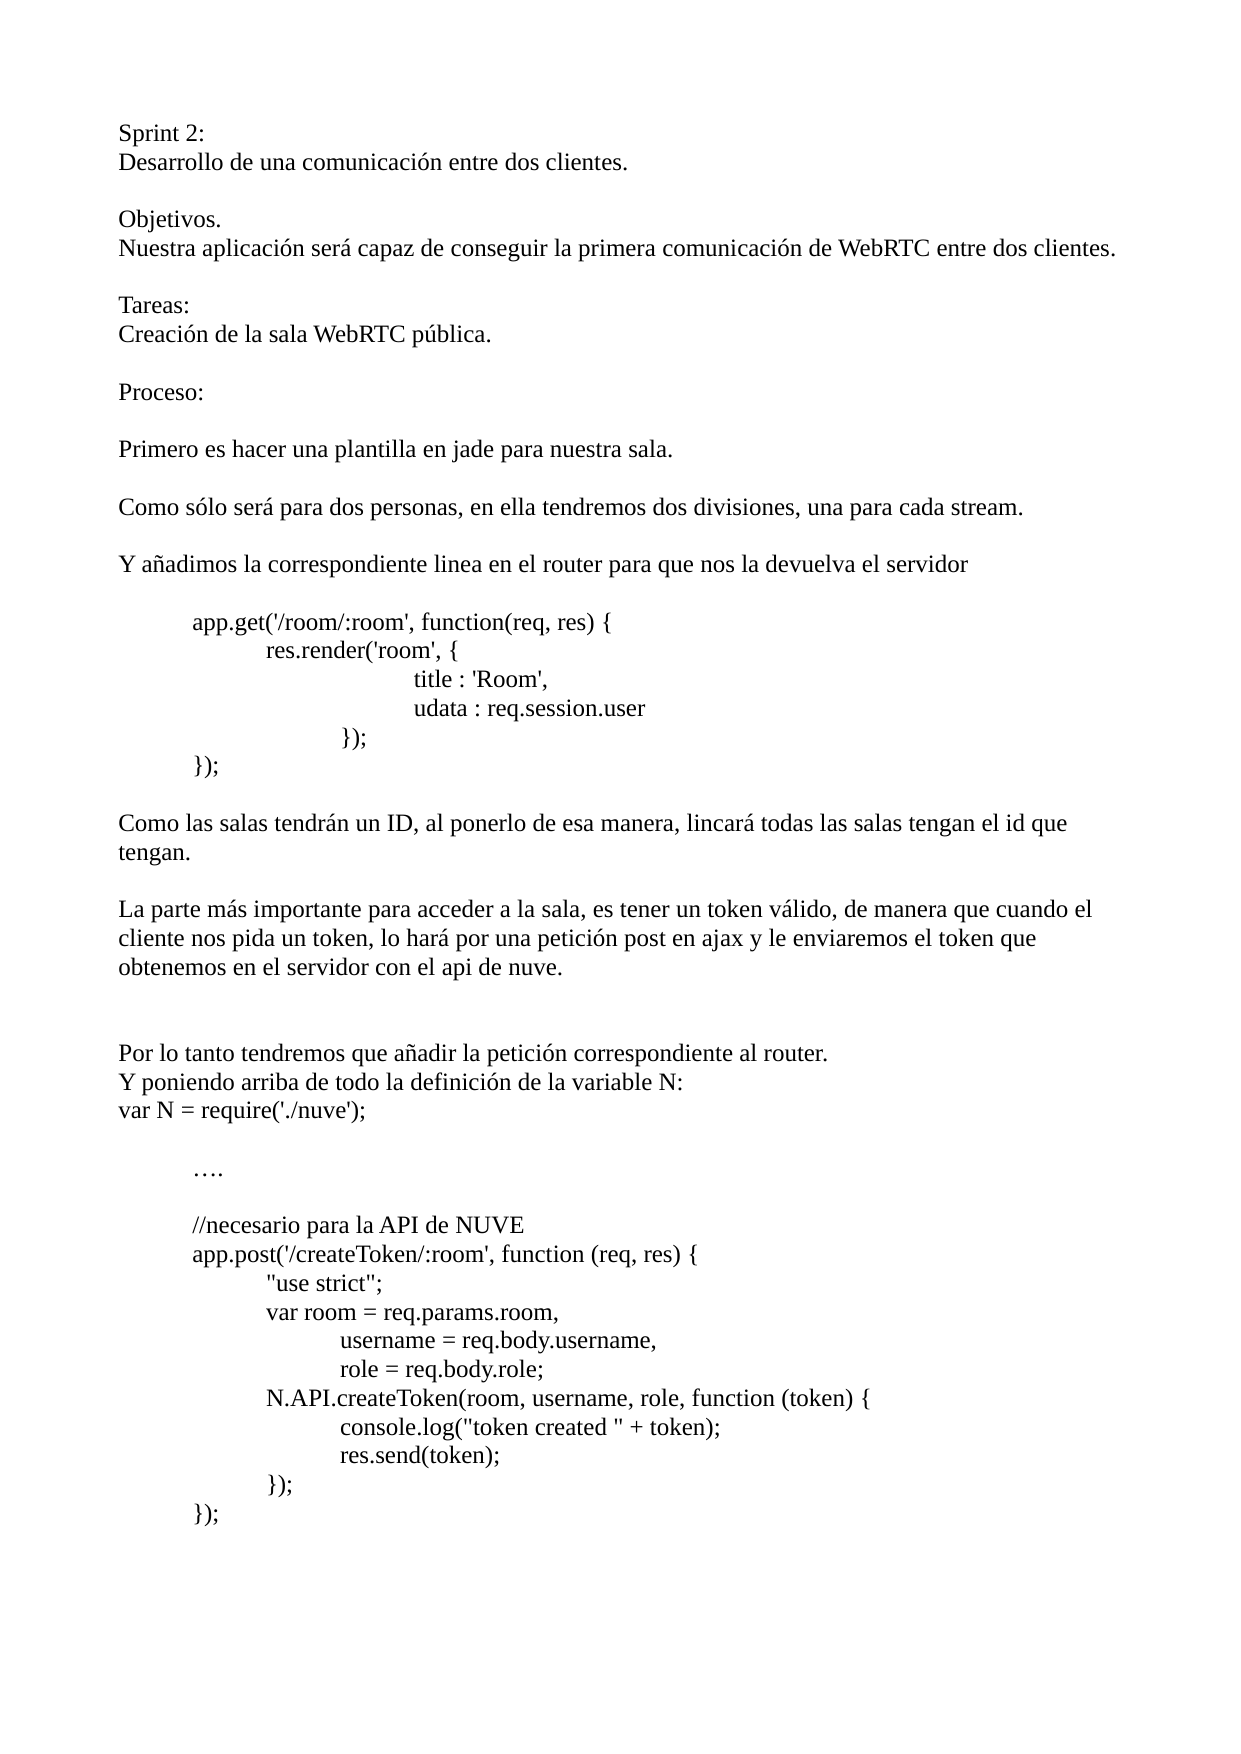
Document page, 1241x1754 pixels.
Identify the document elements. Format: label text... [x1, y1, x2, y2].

text console.log("token created " + token); [118, 1412, 1122, 1441]
text La parte más importante para acceder a la sala, es tener un token válido, de manera que cuando el cliente nos pida un token, lo hará por una petición post en ajax y le enviaremos el token que obtenemos en el servidor con el api de nuve. [118, 894, 1122, 981]
text res.send(token); [118, 1441, 1122, 1469]
text Como sólo será para dos personas, en ella tendremos dos divisiones, una para cada stream. [118, 492, 1122, 521]
text N.API.createToken(room, username, role, function (token) { [118, 1383, 1122, 1412]
text …. [118, 1153, 1122, 1182]
text var room = req.params.room, [118, 1297, 1122, 1326]
text Primero es hacer una plantilla en jade para nuestra sala. [118, 434, 1122, 463]
text Objetivos. [118, 204, 1122, 233]
text }); [118, 1469, 1122, 1498]
text Creación de la sala WebRTC pública. [118, 319, 1122, 348]
text }); [118, 722, 1122, 751]
text Nuestra aplicación será capaz de conseguir la primera comunicación de WebRTC entre dos clientes. [118, 233, 1122, 262]
text Y poniendo arriba de todo la definición de la variable N: [118, 1067, 1122, 1096]
text role = req.body.role; [118, 1354, 1122, 1383]
text Y añadimos la correspondiente linea en el router para que nos la devuelva el servidor [118, 549, 1122, 578]
text Como las salas tendrán un ID, al ponerlo de esa manera, lincará todas las salas tengan el id que tengan. [118, 808, 1122, 866]
text app.get('/room/:room', function(req, res) { [118, 607, 1122, 636]
text username = req.body.username, [118, 1326, 1122, 1354]
text var N = require('./nuve'); [118, 1096, 1122, 1124]
text //necesario para la API de NUVE [118, 1211, 1122, 1239]
text "use strict"; [118, 1268, 1122, 1297]
text Proceso: [118, 377, 1122, 406]
text Tareas: [118, 291, 1122, 319]
text res.render('room', { [118, 636, 1122, 664]
text Desarrollo de una comunicación entre dos clientes. [118, 147, 1122, 176]
text }); [118, 751, 1122, 779]
text }); [118, 1498, 1122, 1527]
text udata : req.session.user [118, 693, 1122, 722]
text Por lo tanto tendremos que añadir la petición correspondiente al router. [118, 1038, 1122, 1067]
text title : 'Room', [118, 664, 1122, 693]
text Sprint 2: [118, 118, 1122, 147]
text app.post('/createToken/:room', function (req, res) { [118, 1239, 1122, 1268]
